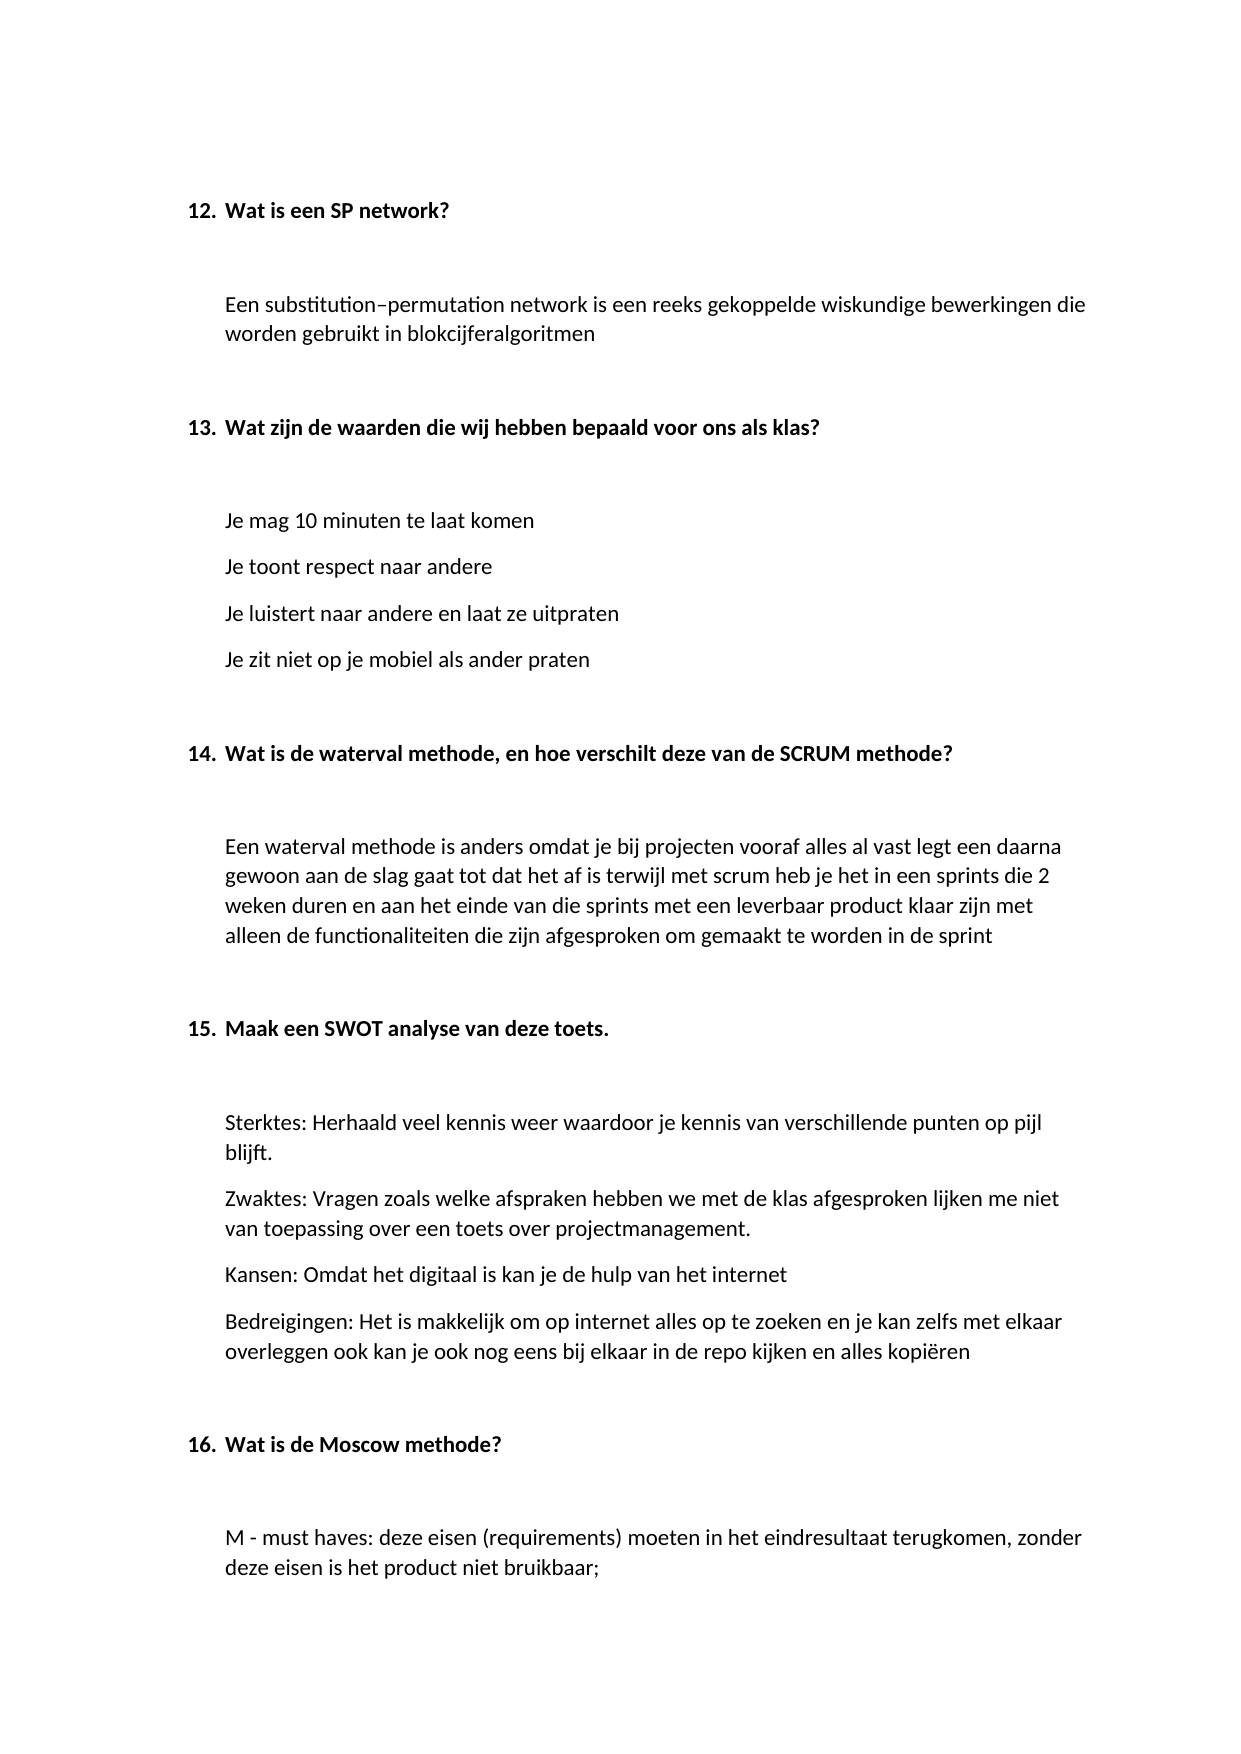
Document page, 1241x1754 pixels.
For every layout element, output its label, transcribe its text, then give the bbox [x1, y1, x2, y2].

text Bedreigingen: Het is makkelijk om op internet alles op te zoeken en je kan zelfs met elkaar overleggen ook kan je ook nog eens bij elkaar in de repo kijken en alles kopiëren [225, 1307, 1090, 1365]
text Een substitution–permutation network is een reeks gekoppelde wiskundige bewerkingen die worden gebruikt in blokcijferalgoritmen [225, 290, 1090, 348]
text Kansen: Omdat het digitaal is kan je de hulp van het internet [225, 1261, 1090, 1289]
text Je luistert naar andere en laat ze uitpraten [225, 599, 1090, 627]
list Wat zijn de waarden die wij hebben bepaald voor ons als klas? [187, 413, 1090, 441]
list Maak een SWOT analyse van deze toets. [187, 1014, 1090, 1043]
text Sterktes: Herhaald veel kennis weer waardoor je kennis van verschillende punten op pijl blijft. [225, 1108, 1090, 1166]
text Een waterval methode is anders omdat je bij projecten vooraf alles al vast legt een daarna gewoon aan de slag gaat tot dat het af is terwijl met scrum heb je het in een sprints die 2 weken duren en aan het einde van die sprints met een leverbaar product klaar zijn met alleen de functionaliteiten die zijn afgesproken om gemaakt te worden in de sprint [225, 832, 1090, 949]
text Je zit niet op je mobiel als ander praten [225, 646, 1090, 673]
list Wat is de Moscow methode? [187, 1430, 1090, 1458]
list Wat is een SP network? [187, 197, 1090, 224]
text Je toont respect naar andere [225, 552, 1090, 580]
text Je mag 10 minuten te laat komen [225, 506, 1090, 534]
text Zwaktes: Vragen zoals welke afspraken hebben we met de klas afgesproken lijken me niet van toepassing over een toets over projectmanagement. [225, 1184, 1090, 1242]
list Wat is de waterval methode, en hoe verschilt deze van de SCRUM methode? [187, 739, 1090, 767]
text M - must haves: deze eisen (requirements) moeten in het eindresultaat terugkomen, zonder deze eisen is het product niet bruikbaar; [225, 1523, 1090, 1581]
